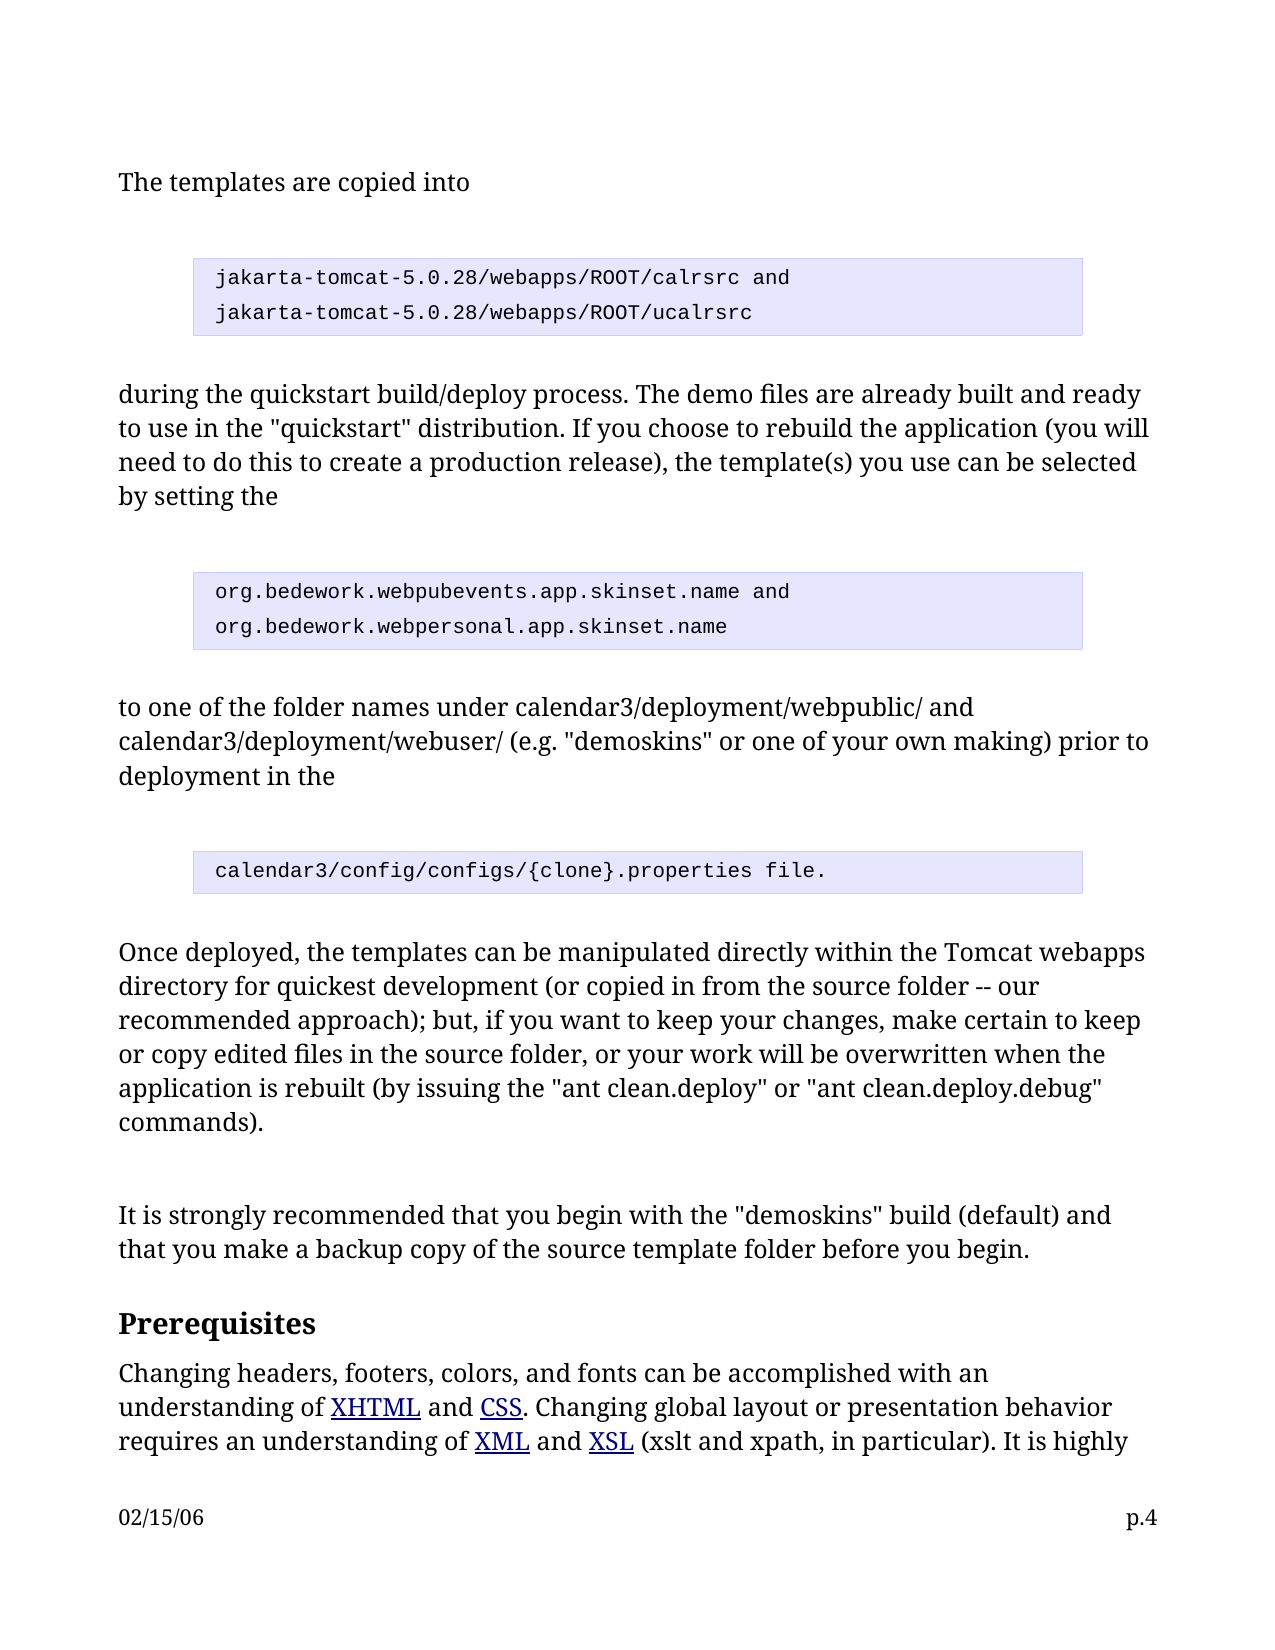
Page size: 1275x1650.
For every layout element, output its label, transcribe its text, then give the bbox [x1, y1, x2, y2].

text org.bedework.webpersonal.app.skinset.name [194, 607, 1082, 649]
text org.bedework.webpubevents.app.skinset.name and [194, 573, 1082, 604]
text Changing headers, footers, colors, and fonts can be accomplished with an understanding of XHTML and CSS. Changing global layout or presentation behavior requires an understanding of XML and XSL (xslt and xpath, in particular). It is highly [118, 1356, 1157, 1458]
subtitle Prerequisites [118, 1303, 1157, 1343]
text jakarta-tomcat-5.0.28/webapps/ROOT/calrsrc and [194, 259, 1082, 291]
text The templates are copied into [118, 165, 1157, 199]
text It is strongly recommended that you begin with the "demoskins" build (default) and that you make a backup copy of the source template folder before you begin. [118, 1198, 1157, 1266]
text Once deployed, the templates can be manipulated directly within the Tomcat webapps directory for quickest development (or copied in from the source folder -- our recommended approach); but, if you want to keep your changes, make certain to keep or copy edited files in the source folder, or your work will be overwritten when the application is rebuilt (by issuing the "ant clean.deploy" or "ant clean.deploy.debug" commands). [118, 934, 1157, 1139]
text during the quickstart build/deploy process. The demo files are already built and ready to use in the "quickstart" distribution. If you choose to rebuild the application (you will need to do this to create a production release), the template(s) you use can be selected by setting the [118, 376, 1157, 512]
text calendar3/config/configs/{clone}.properties file. [194, 852, 1082, 893]
text jakarta-tomcat-5.0.28/webapps/ROOT/ucalrsrc [194, 293, 1082, 335]
text to one of the folder names under calendar3/deployment/webpublic/ and calendar3/deployment/webuser/ (e.g. "demoskins" or one of your own making) prior to deployment in the [118, 690, 1157, 792]
